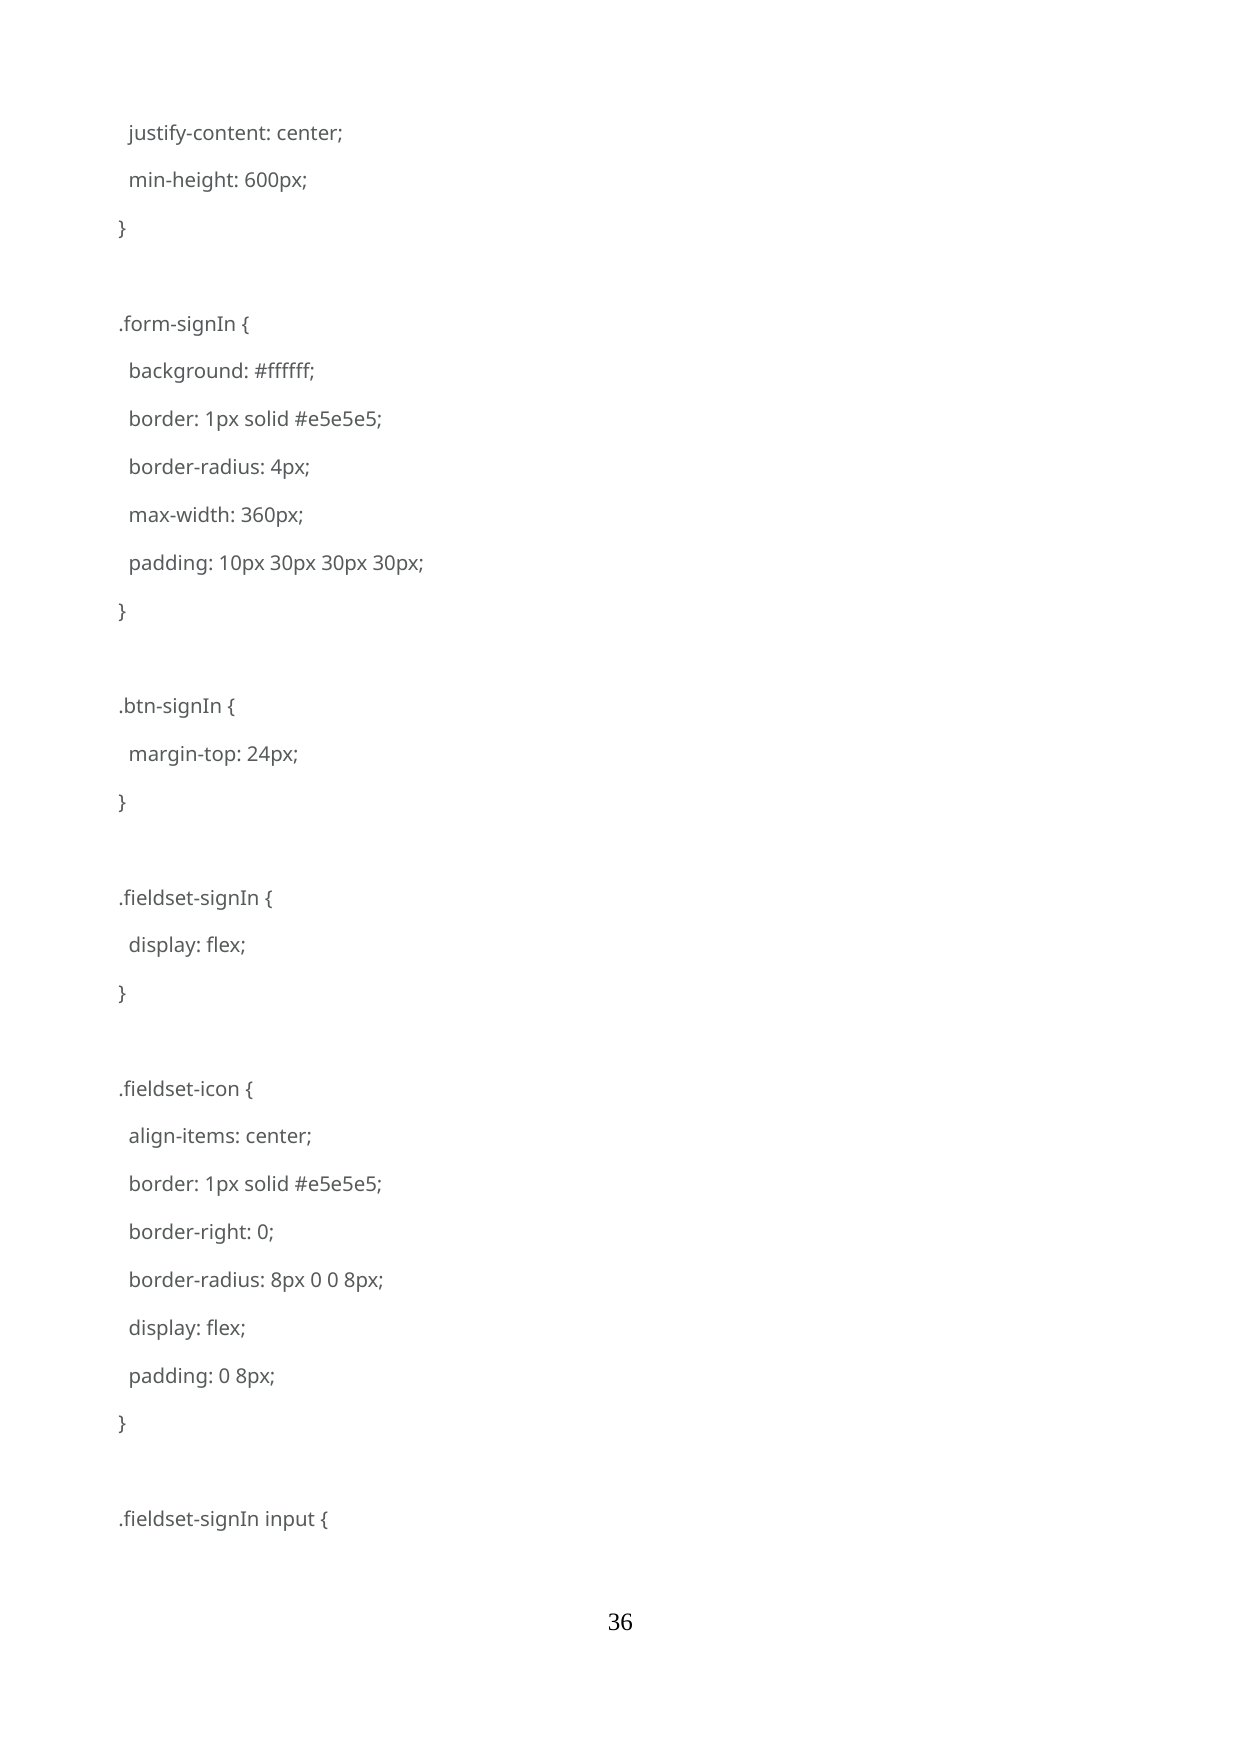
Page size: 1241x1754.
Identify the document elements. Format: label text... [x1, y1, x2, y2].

text } [118, 214, 1122, 241]
text border: 1px solid #e5e5e5; [118, 405, 1122, 433]
text .fieldset-signIn { [118, 883, 1122, 911]
text margin-top: 24px; [118, 740, 1122, 767]
text align-items: center; [118, 1122, 1122, 1150]
text } [118, 787, 1122, 815]
text .form-signIn { [118, 309, 1122, 337]
text border-right: 0; [118, 1218, 1122, 1246]
text .fieldset-icon { [118, 1074, 1122, 1102]
text .fieldset-signIn input { [118, 1505, 1122, 1532]
text max-width: 360px; [118, 501, 1122, 528]
text min-height: 600px; [118, 166, 1122, 194]
text display: flex; [118, 1313, 1122, 1341]
text } [118, 1409, 1122, 1437]
text border-radius: 8px 0 0 8px; [118, 1266, 1122, 1293]
text } [118, 979, 1122, 1006]
text display: flex; [118, 931, 1122, 959]
text padding: 10px 30px 30px 30px; [118, 548, 1122, 576]
text .btn-signIn { [118, 692, 1122, 719]
text justify-content: center; [118, 118, 1122, 146]
text } [118, 596, 1122, 624]
text padding: 0 8px; [118, 1361, 1122, 1389]
text border-radius: 4px; [118, 453, 1122, 481]
text border: 1px solid #e5e5e5; [118, 1170, 1122, 1198]
text background: #ffffff; [118, 357, 1122, 385]
